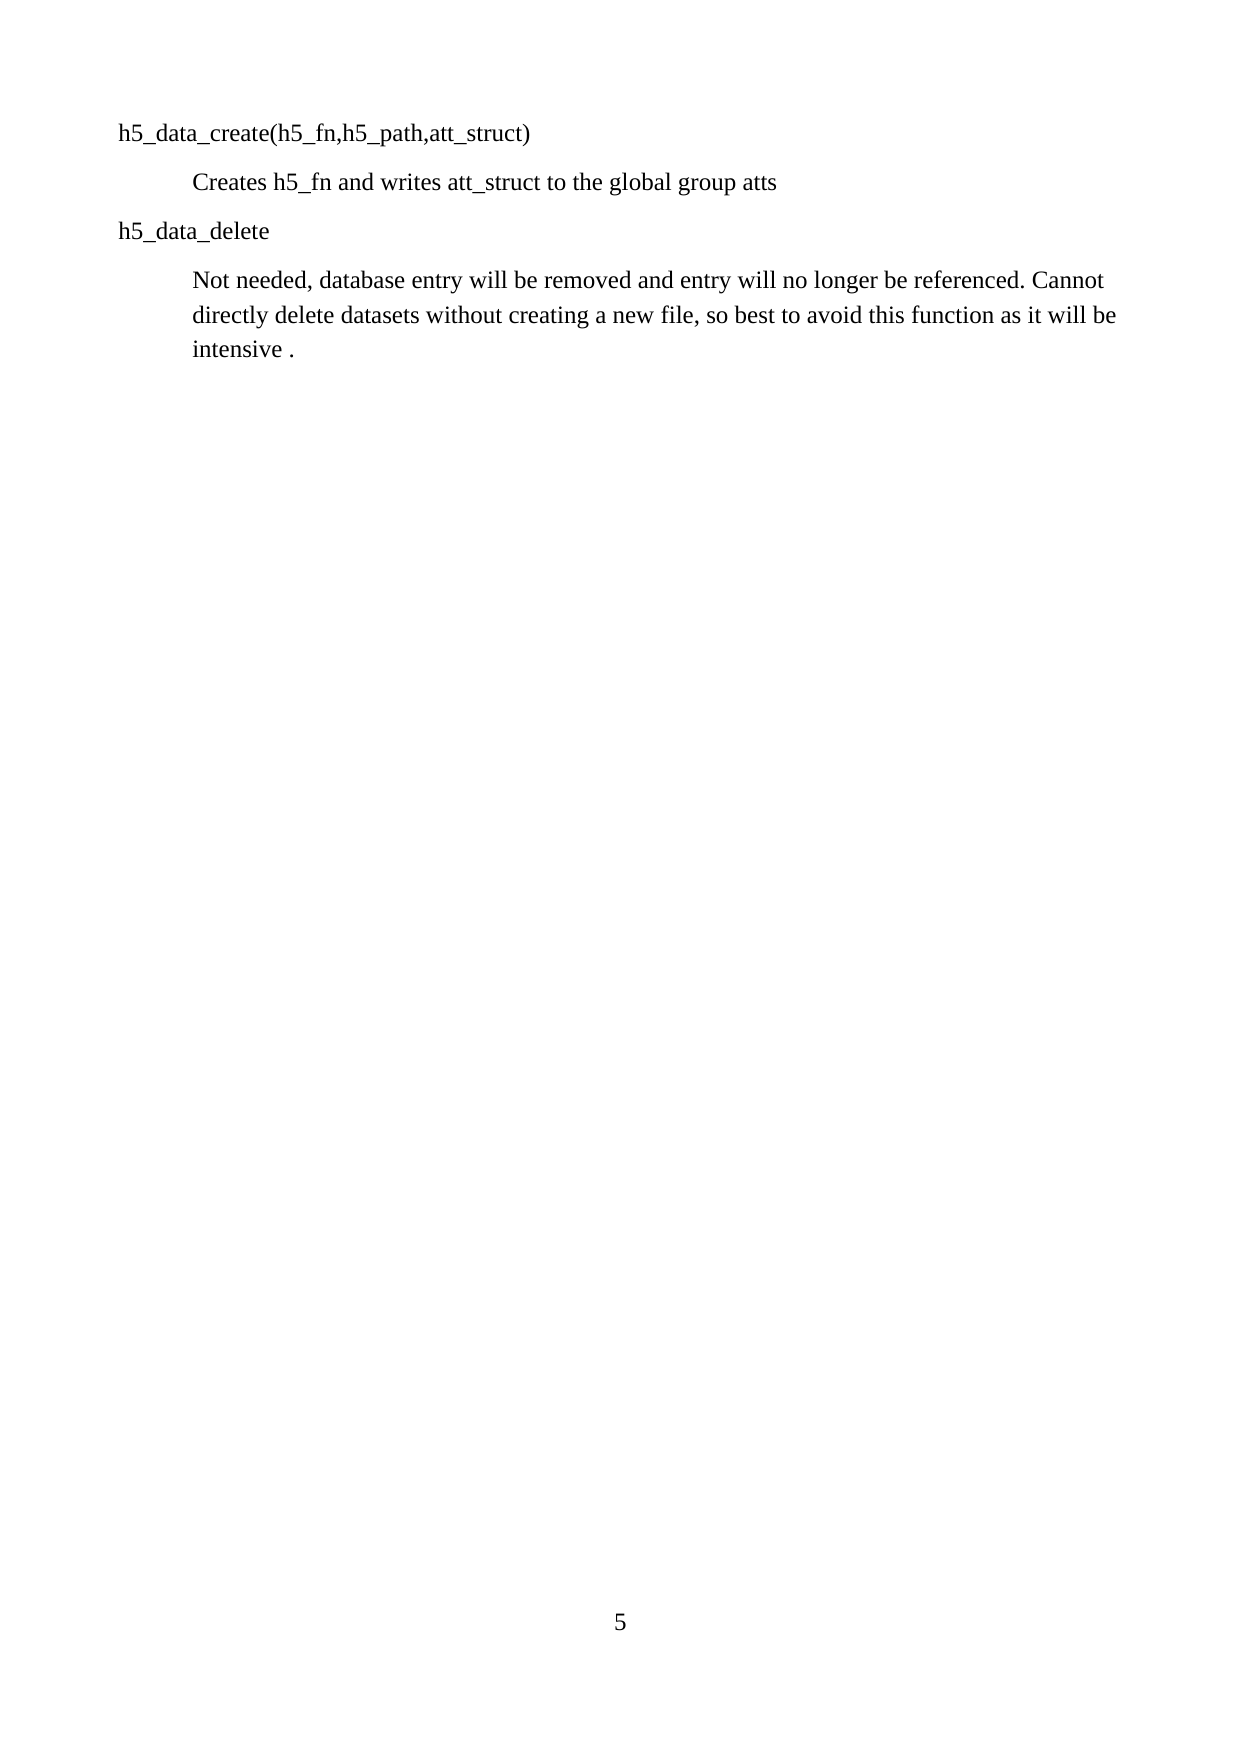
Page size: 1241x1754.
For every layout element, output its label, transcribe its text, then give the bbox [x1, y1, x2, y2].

text Not needed, database entry will be removed and entry will no longer be referenced. Cannot directly delete datasets without creating a new file, so best to avoid this function as it will be intensive . [192, 265, 1122, 363]
text h5_data_delete [118, 216, 1122, 245]
text Creates h5_fn and writes att_struct to the global group atts [118, 167, 1122, 196]
text h5_data_create(h5_fn,h5_path,att_struct) [118, 118, 1122, 147]
